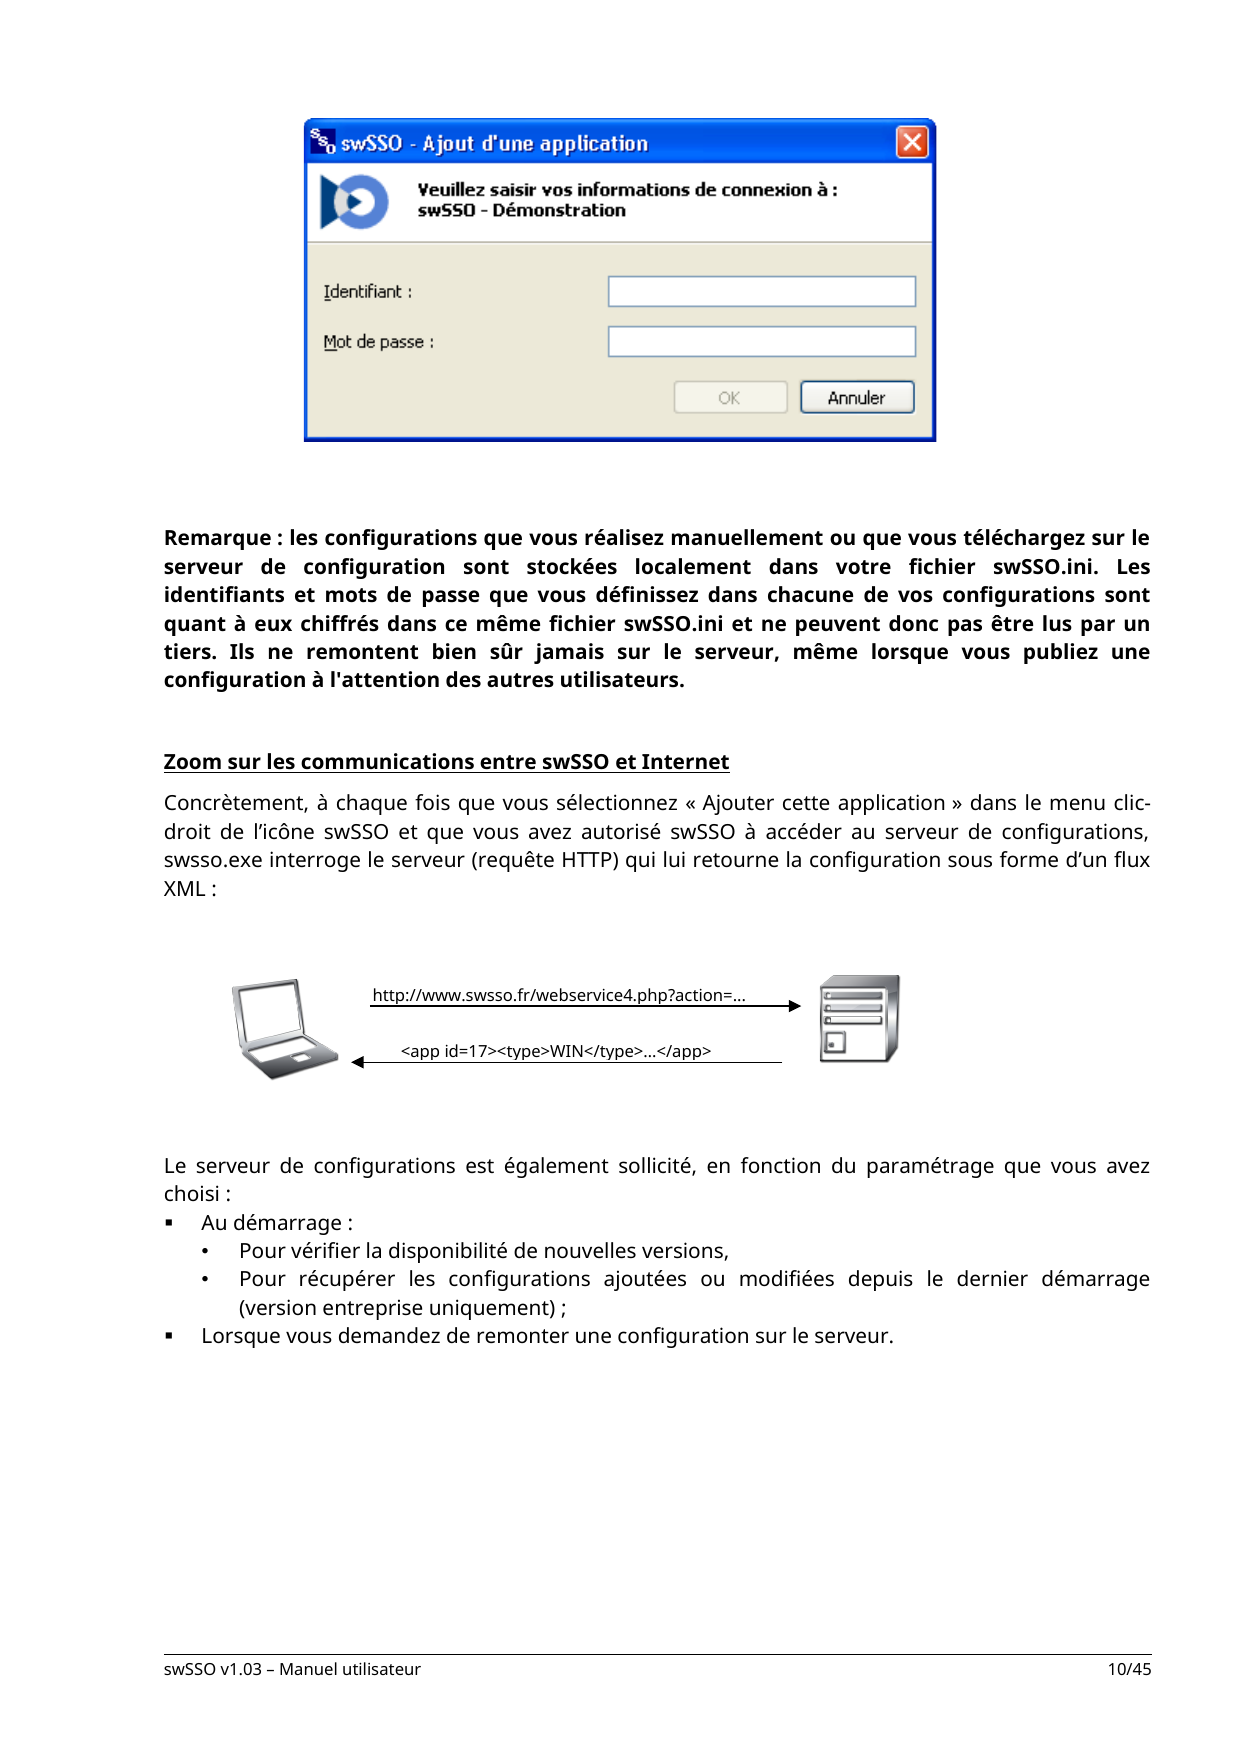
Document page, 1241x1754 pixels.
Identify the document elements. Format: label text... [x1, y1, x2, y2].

text http://www.swsso.fr/webservice4.php?action=... [372, 984, 789, 1003]
picture [303, 118, 937, 442]
list Pour vérifier la disponibilité de nouvelles versions, [201, 1236, 1152, 1264]
text <app id=17><type>WIN</type>…</app> [401, 1040, 766, 1059]
list Au démarrage : [164, 1208, 1152, 1236]
picture [779, 943, 939, 1093]
list Pour récupérer les configurations ajoutées ou modifiées depuis le dernier démarrage (version entreprise uniquement) ; [201, 1264, 1152, 1321]
picture [204, 946, 364, 1110]
text Le serveur de configurations est également sollicité, en fonction du paramétrage que vous avez choisi : [164, 1151, 1152, 1208]
text Zoom sur les communications entre swSSO et Internet [164, 747, 1152, 776]
text Remarque : les configurations que vous réalisez manuellement ou que vous téléchargez sur le serveur de configuration sont stockées localement dans votre fichier swSSO.ini. Les identifiants et mots de passe que vous définissez dans chacune de vos configurations sont quant à eux chiffrés dans ce même fichier swSSO.ini et ne peuvent donc pas être lus par un tiers. Ils ne remontent bien sûr jamais sur le serveur, même lorsque vous publiez une configuration à l'attention des autres utilisateurs. [164, 523, 1152, 694]
text Concrètement, à chaque fois que vous sélectionnez « Ajouter cette application » dans le menu clic-droit de l’icône swSSO et que vous avez autorisé swSSO à accéder au serveur de configurations, swsso.exe interroge le serveur (requête HTTP) qui lui retourne la configuration sous forme d’un flux XML : [164, 788, 1152, 902]
list Lorsque vous demandez de remonter une configuration sur le serveur. [164, 1321, 1152, 1350]
